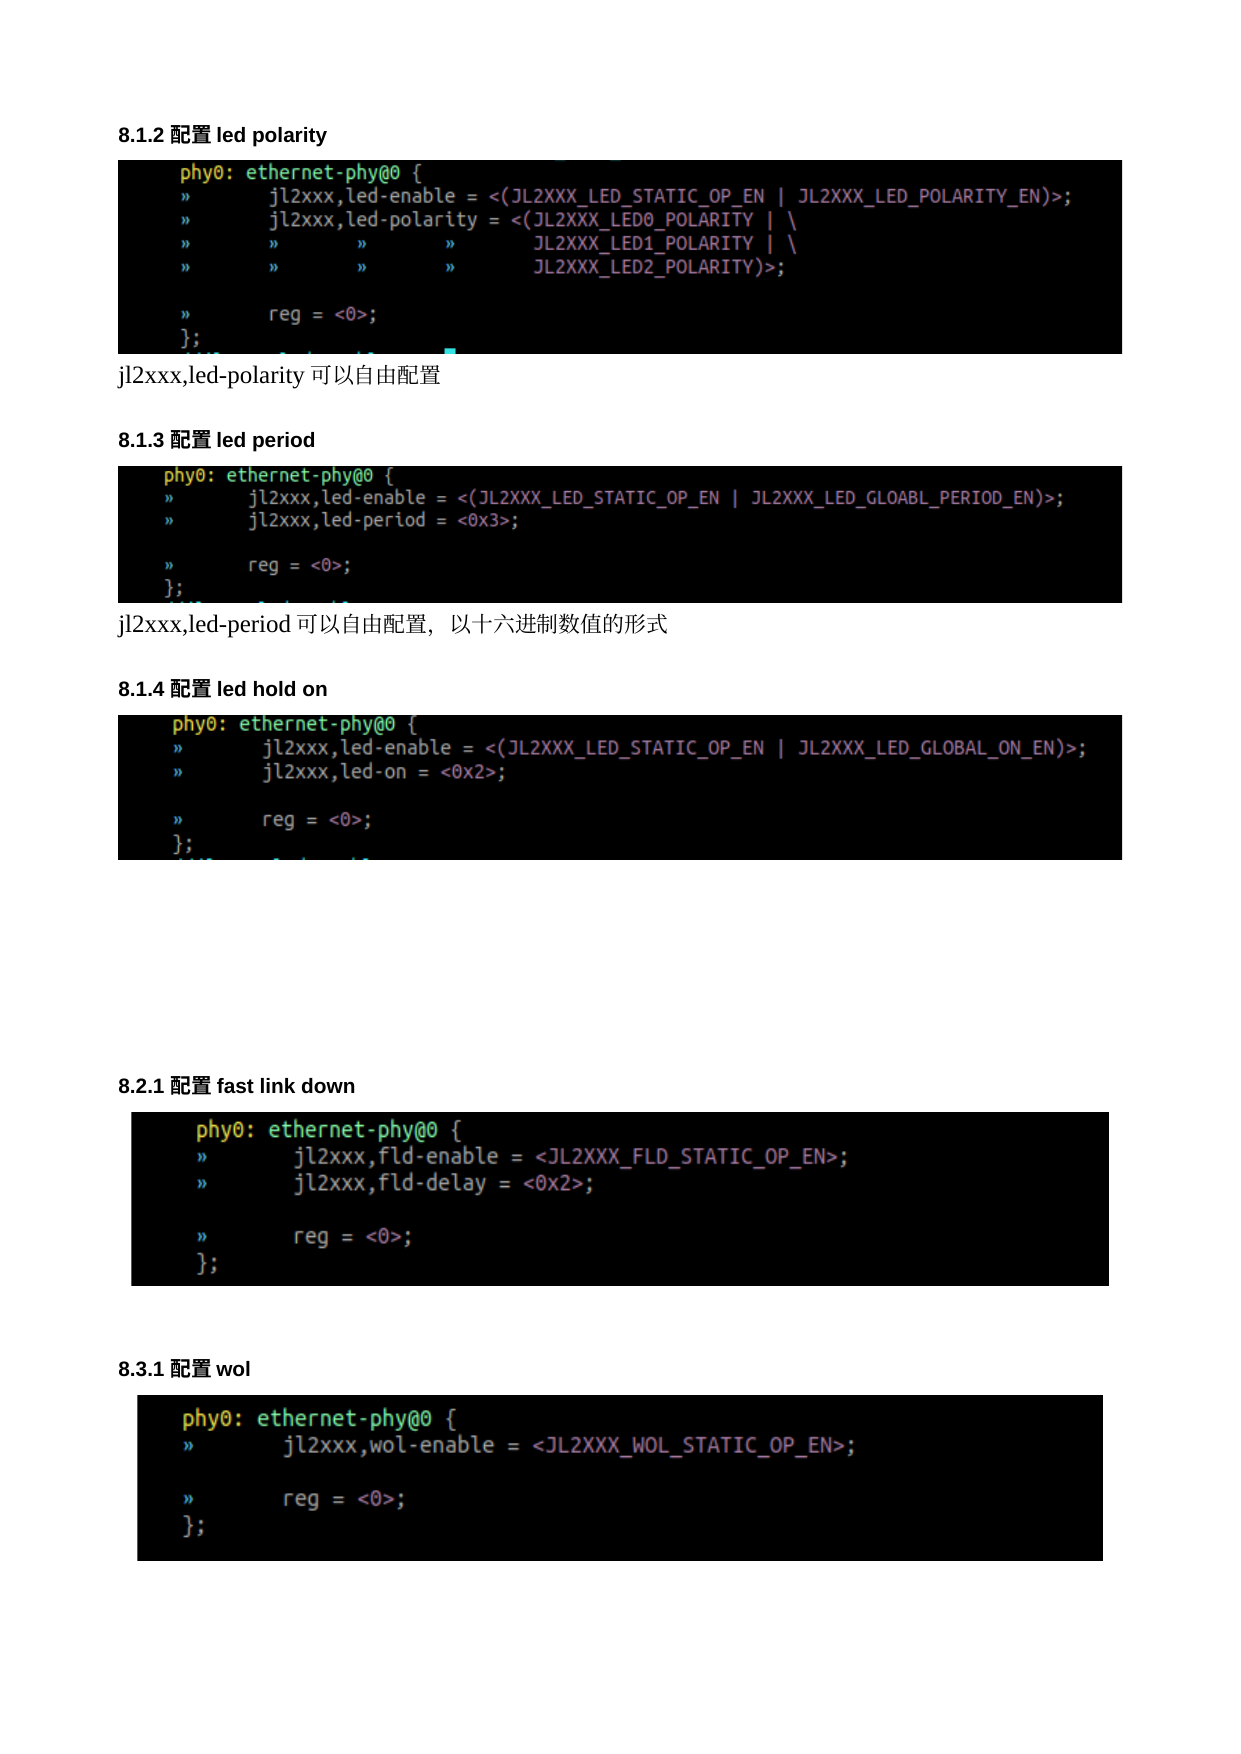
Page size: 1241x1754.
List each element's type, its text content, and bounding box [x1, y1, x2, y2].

subtitle 8.1.3 配置led period [118, 423, 1122, 454]
subtitle 8.2.1 配置 fast link down [118, 1069, 1122, 1099]
picture [131, 1112, 1109, 1286]
picture [118, 466, 1123, 603]
picture [118, 715, 1123, 860]
subtitle 8.1.4 配置 led hold on [118, 672, 1122, 702]
picture [137, 1395, 1103, 1561]
text jl2xxx,led-polarity可以自由配置 [118, 354, 1122, 390]
picture [118, 160, 1123, 354]
text jl2xxx,led-period可以自由配置，以十六进制数值的形式 [118, 603, 1122, 638]
subtitle 8.1.2 配置led polarity [118, 118, 1122, 148]
subtitle 8.3.1 配置wol [118, 1352, 1122, 1383]
